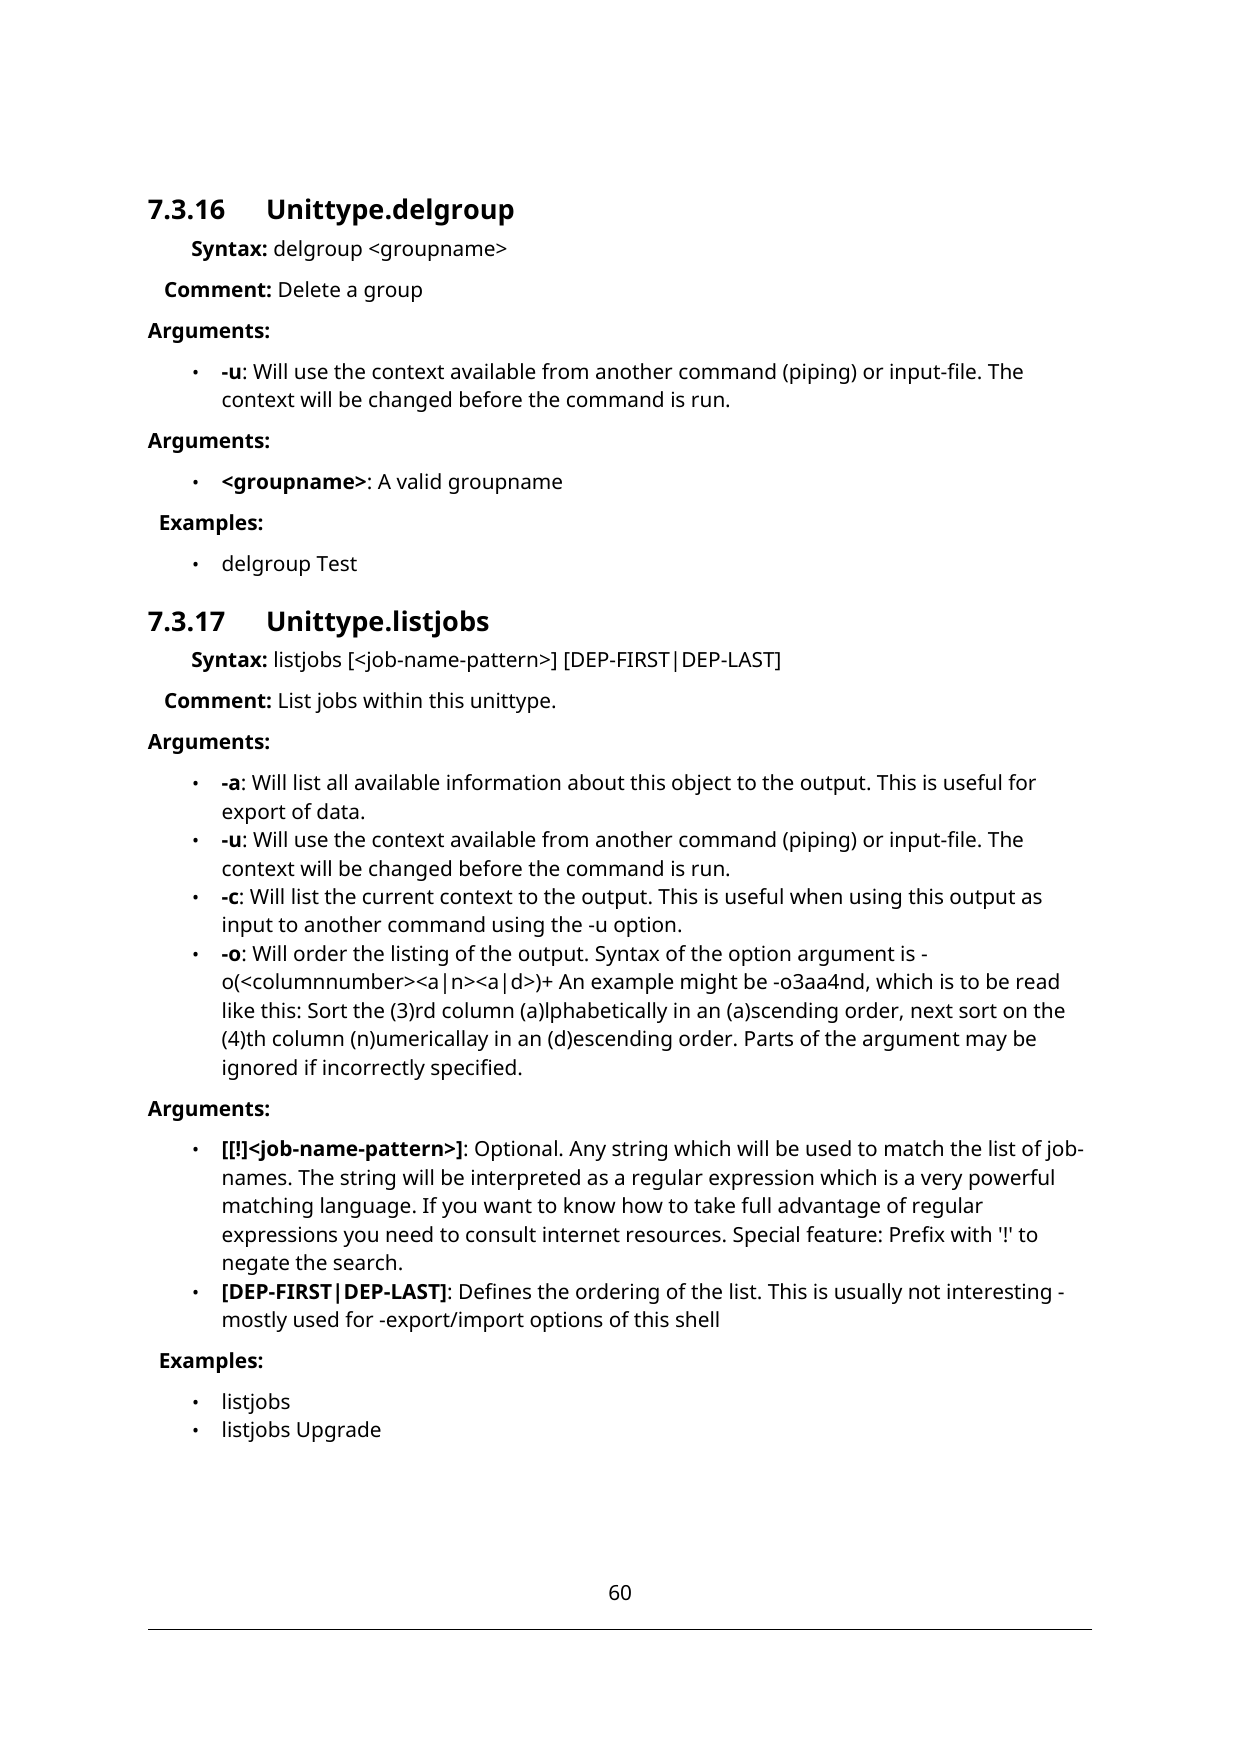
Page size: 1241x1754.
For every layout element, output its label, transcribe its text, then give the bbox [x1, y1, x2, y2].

text Comment: Delete a group [148, 275, 1092, 303]
text Syntax: listjobs [<job-name-pattern>] [DEP-FIRST|DEP-LAST] [148, 646, 1092, 674]
list [DEP-FIRST|DEP-LAST]: Defines the ordering of the list. This is usually not interesting - mostly used for -export/import options of this shell [192, 1277, 1092, 1334]
text Examples: [148, 508, 1092, 536]
text Arguments: [148, 1094, 1092, 1122]
text Arguments: [148, 426, 1092, 454]
list listjobs [192, 1387, 1092, 1416]
text Comment: List jobs within this unittype. [148, 686, 1092, 715]
list [[!]<job-name-pattern>]: Optional. Any string which will be used to match the list of job-names. The string will be interpreted as a regular expression which is a very powerful matching language. If you want to know how to take full advantage of regular expressions you need to consult internet resources. Special feature: Prefix with '!' to negate the search. [192, 1134, 1092, 1277]
text Arguments: [148, 316, 1092, 344]
list -u: Will use the context available from another command (piping) or input-file. The context will be changed before the command is run. [192, 357, 1092, 414]
list -o: Will order the listing of the output. Syntax of the option argument is -o(<columnnumber><a|n><a|d>)+ An example might be -o3aa4nd, which is to be read like this: Sort the (3)rd column (a)lphabetically in an (a)scending order, next sort on the (4)th column (n)umericallay in an (d)escending order. Parts of the argument may be ignored if incorrectly specified. [192, 939, 1092, 1081]
list delgroup Test [192, 549, 1092, 577]
list <groupname>: A valid groupname [192, 467, 1092, 496]
subtitle Unittype.delgroup [148, 191, 1092, 228]
list -u: Will use the context available from another command (piping) or input-file. The context will be changed before the command is run. [192, 825, 1092, 882]
text Arguments: [148, 727, 1092, 756]
list -c: Will list the current context to the output. This is useful when using this output as input to another command using the -u option. [192, 882, 1092, 939]
text Syntax: delgroup <groupname> [148, 234, 1092, 262]
list -a: Will list all available information about this object to the output. This is useful for export of data. [192, 768, 1092, 825]
list listjobs Upgrade [192, 1416, 1092, 1444]
text Examples: [148, 1346, 1092, 1374]
subtitle Unittype.listjobs [148, 602, 1092, 639]
